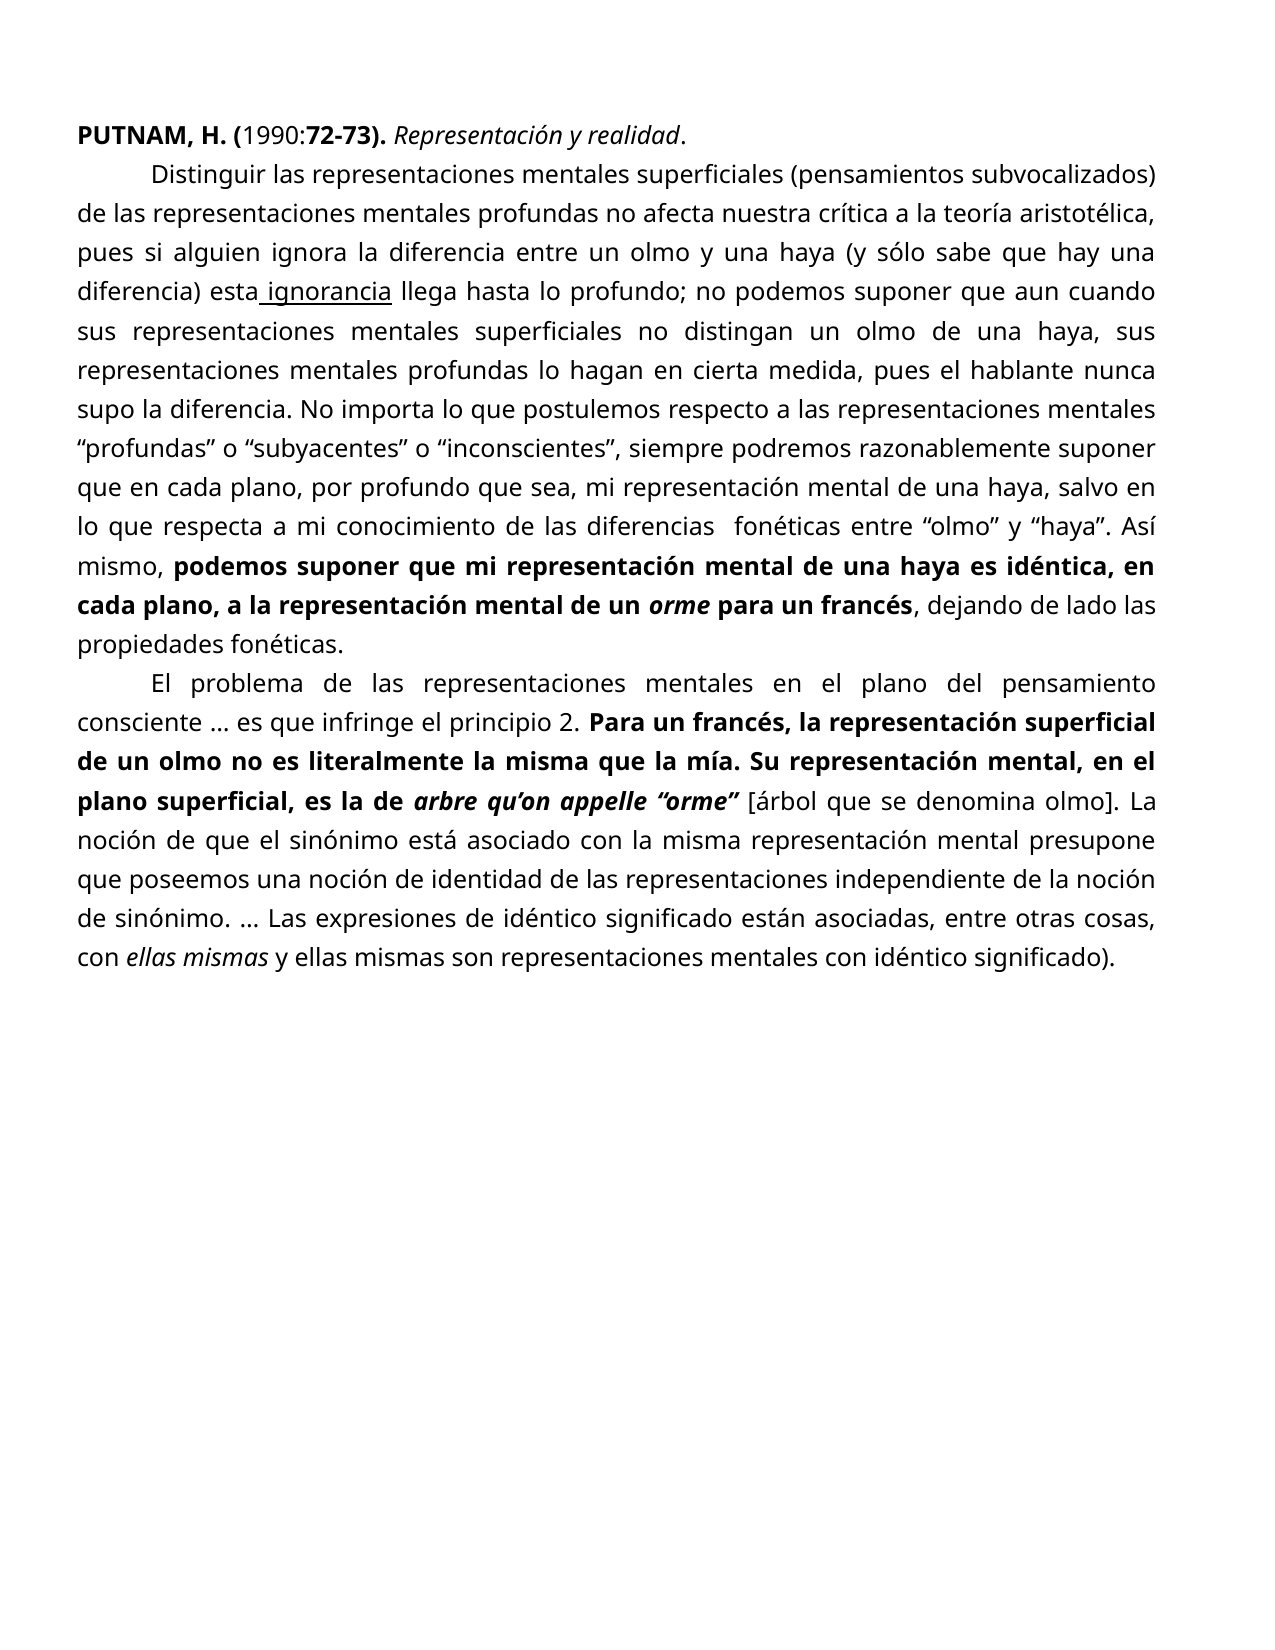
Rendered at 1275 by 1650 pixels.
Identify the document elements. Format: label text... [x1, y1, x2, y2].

text PUTNAM, H. (1990:72-73). Representación y realidad. [77, 117, 1157, 151]
text Distinguir las representaciones mentales superficiales (pensamientos subvocalizados) de las representaciones mentales profundas no afecta nuestra crítica a la teoría aristotélica, pues si alguien ignora la diferencia entre un olmo y una haya (y sólo sabe que hay una diferencia) esta ignorancia llega hasta lo profundo; no podemos suponer que aun cuando sus representaciones mentales superficiales no distingan un olmo de una haya, sus representaciones mentales profundas lo hagan en cierta medida, pues el hablante nunca supo la diferencia. No importa lo que postulemos respecto a las representaciones mentales “profundas” o “subyacentes” o “inconscientes”, siempre podremos razonablemente suponer que en cada plano, por profundo que sea, mi representación mental de una haya, salvo en lo que respecta a mi conocimiento de las diferencias fonéticas entre “olmo” y “haya”. Así mismo, podemos suponer que mi representación mental de una haya es idéntica, en cada plano, a la representación mental de un orme para un francés, dejando de lado las propiedades fonéticas. [77, 156, 1157, 661]
text El problema de las representaciones mentales en el plano del pensamiento consciente … es que infringe el principio 2. Para un francés, la representación superficial de un olmo no es literalmente la misma que la mía. Su representación mental, en el plano superficial, es la de arbre qu’on appelle “orme” [árbol que se denomina olmo]. La noción de que el sinónimo está asociado con la misma representación mental presupone que poseemos una noción de identidad de las representaciones independiente de la noción de sinónimo. … Las expresiones de idéntico significado están asociadas, entre otras cosas, con ellas mismas y ellas mismas son representaciones mentales con idéntico significado). [77, 666, 1157, 974]
